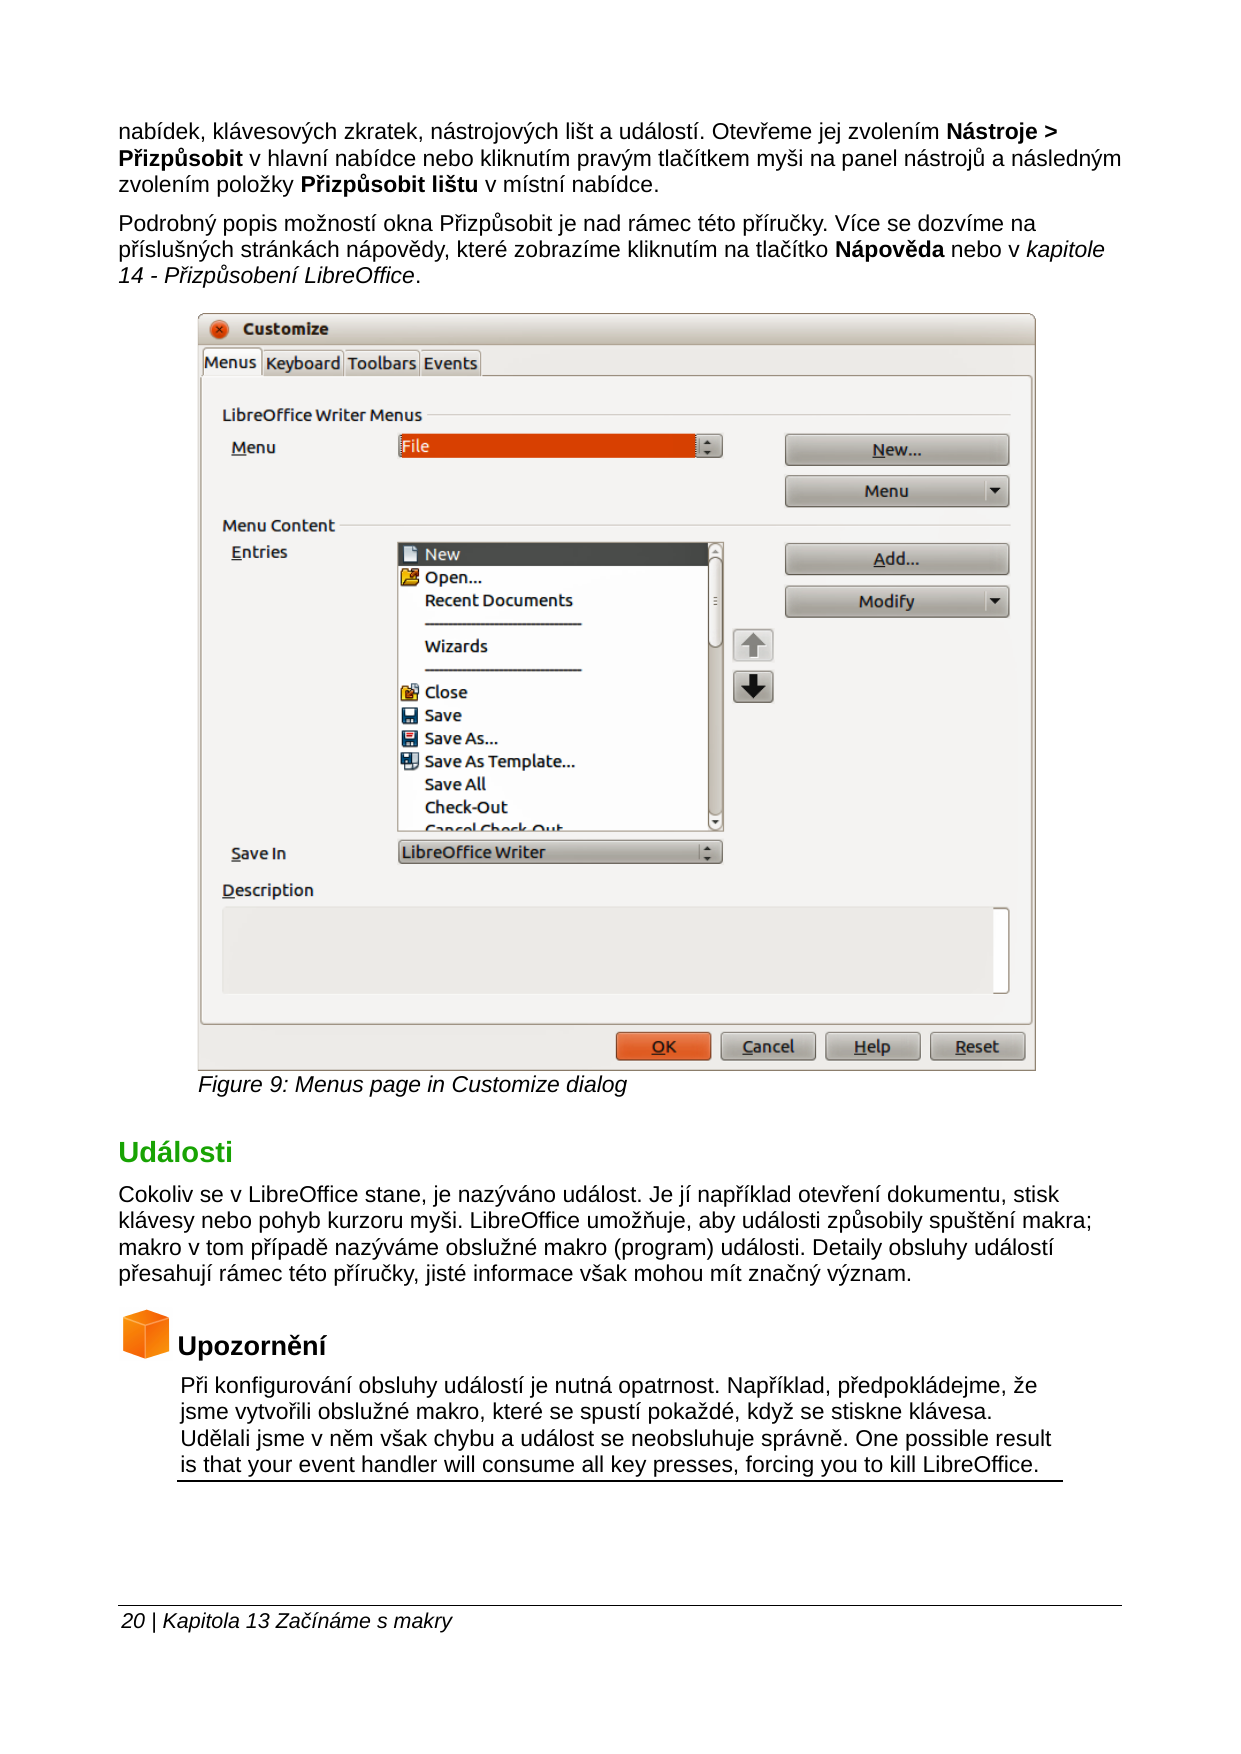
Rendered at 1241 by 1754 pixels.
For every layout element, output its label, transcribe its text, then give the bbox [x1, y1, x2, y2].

subtitle Upozornění [118, 1306, 1122, 1361]
text Cokoliv se v LibreOffice stane, je nazýváno událost. Je jí například otevření dokumentu, stisk klávesy nebo pohyb kurzoru myši. LibreOffice umožňuje, aby události způsobily spuštění makra; makro v tom případě nazýváme obslužné makro (program) události. Detaily obsluhy událostí přesahují rámec této příručky, jisté informace však mohou mít značný význam. [118, 1181, 1122, 1286]
text nabídek, klávesových zkratek, nástrojových lišt a událostí. Otevřeme jej zvolením Nástroje > Přizpůsobit v hlavní nabídce nebo kliknutím pravým tlačítkem myši na panel nástrojů a následným zvolením položky Přizpůsobit lištu v místní nabídce. [118, 118, 1122, 197]
text Při konfigurování obsluhy událostí je nutná opatrnost. Například, předpokládejme, že jsme vytvořili obslužné makro, které se spustí pokaždé, když se stiskne klávesa. Udělali jsme v něm však chybu a událost se neobsluhuje správně. One possible result is that your event handler will consume all key presses, forcing you to kill LibreOffice. [177, 1369, 1063, 1480]
subtitle Události [118, 1135, 1122, 1169]
picture [119, 1307, 173, 1361]
picture [197, 313, 1036, 1071]
text Figure 9: Menus page in Customize dialog [198, 1071, 1042, 1097]
text Podrobný popis možností okna Přizpůsobit je nad rámec této příručky. Více se dozvíme na příslušných stránkách nápovědy, které zobrazíme kliknutím na tlačítko Nápověda nebo v kapitole 14 - Přizpůsobení LibreOffice. [118, 210, 1122, 289]
